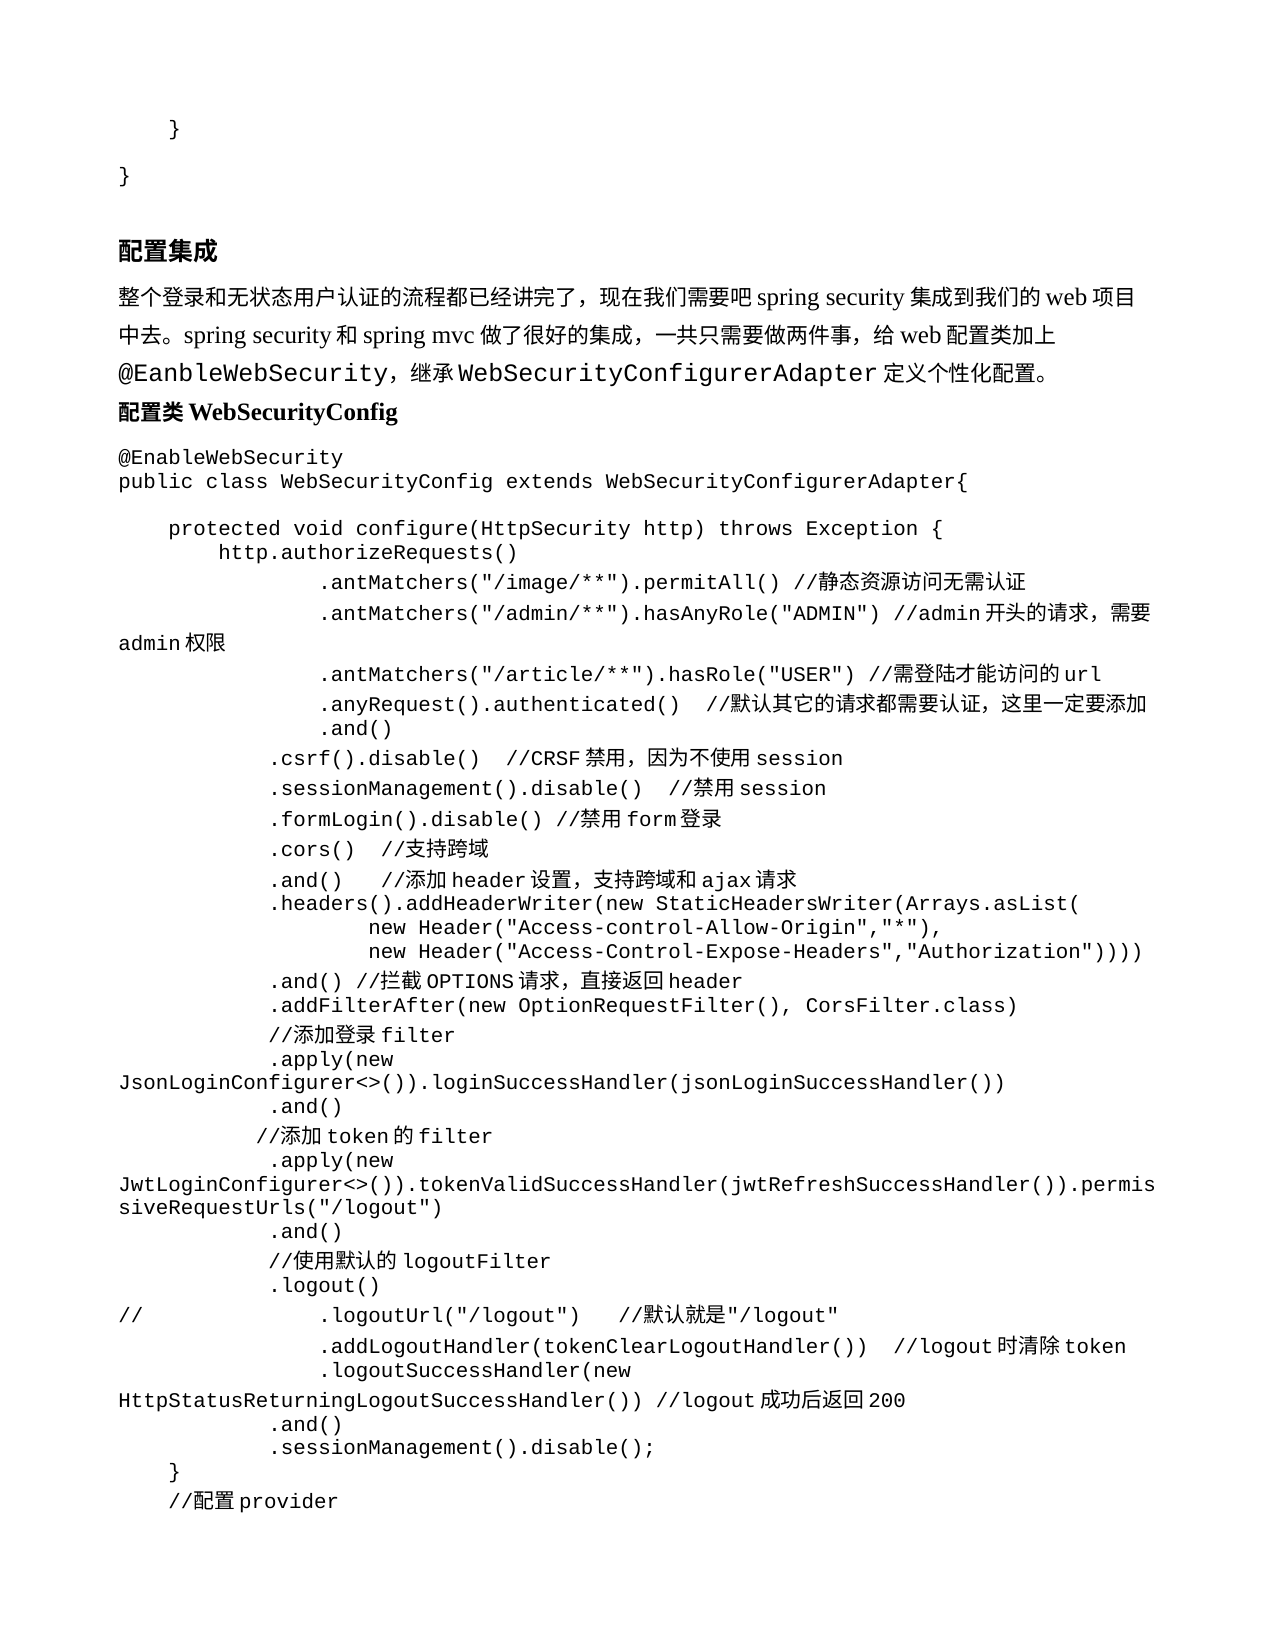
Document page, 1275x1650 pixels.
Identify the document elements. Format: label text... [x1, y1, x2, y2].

text .sessionManagement().disable() //禁用session [118, 772, 1157, 802]
text new Header("Access-Control-Expose-Headers","Authorization")))) [118, 941, 1157, 964]
text 整个登录和无状态用户认证的流程都已经讲完了，现在我们需要吧spring security集成到我们的web项目中去。spring security和spring mvc做了很好的集成，一共只需要做两件事，给web配置类加上@EanbleWebSecurity，继承WebSecurityConfigurerAdapter定义个性化配置。 配置类WebSecurityConfig [118, 280, 1157, 426]
text } [118, 118, 1157, 142]
text .and() [118, 1221, 1157, 1245]
text .anyRequest().authenticated() //默认其它的请求都需要认证，这里一定要添加 [118, 687, 1157, 718]
text } [118, 1461, 1157, 1484]
text .formLogin().disable() //禁用form登录 [118, 802, 1157, 832]
text .antMatchers("/article/**").hasRole("USER") //需登陆才能访问的url [118, 657, 1157, 687]
text .and() [118, 718, 1157, 741]
text .sessionManagement().disable(); [118, 1437, 1157, 1461]
text .and() //拦截OPTIONS请求，直接返回header [118, 964, 1157, 995]
text .apply(new JwtLoginConfigurer<>()).tokenValidSuccessHandler(jwtRefreshSuccessHandler()).permissiveRequestUrls("/logout") [118, 1150, 1157, 1221]
text new Header("Access-control-Allow-Origin","*"), [118, 917, 1157, 941]
text .logout() [118, 1275, 1157, 1299]
text public class WebSecurityConfig extends WebSecurityConfigurerAdapter{ [118, 471, 1157, 494]
text .and() //添加header设置，支持跨域和ajax请求 [118, 863, 1157, 893]
text .addLogoutHandler(tokenClearLogoutHandler()) //logout时清除token [118, 1329, 1157, 1359]
text .antMatchers("/admin/**").hasAnyRole("ADMIN") //admin开头的请求，需要admin权限 [118, 596, 1157, 657]
text //添加token的filter [118, 1120, 1157, 1150]
text .and() [118, 1096, 1157, 1120]
text //添加登录filter [118, 1018, 1157, 1049]
text .apply(new JsonLoginConfigurer<>()).loginSuccessHandler(jsonLoginSuccessHandler()) [118, 1049, 1157, 1096]
text // .logoutUrl("/logout") //默认就是"/logout" [118, 1299, 1157, 1329]
text //配置provider [118, 1484, 1157, 1515]
text .headers().addHeaderWriter(new StaticHeadersWriter(Arrays.asList( [118, 893, 1157, 917]
text .antMatchers("/image/**").permitAll() //静态资源访问无需认证 [118, 566, 1157, 596]
text .and() [118, 1414, 1157, 1437]
text .addFilterAfter(new OptionRequestFilter(), CorsFilter.class) [118, 995, 1157, 1018]
text } [118, 165, 1157, 189]
text .csrf().disable() //CRSF禁用，因为不使用session [118, 741, 1157, 772]
text @EnableWebSecurity [118, 447, 1157, 471]
text .logoutSuccessHandler(new HttpStatusReturningLogoutSuccessHandler()) //logout成功后返回200 [118, 1359, 1157, 1414]
text http.authorizeRequests() [118, 542, 1157, 566]
text protected void configure(HttpSecurity http) throws Exception { [118, 518, 1157, 542]
subtitle 配置集成 [118, 231, 1157, 267]
text //使用默认的logoutFilter [118, 1245, 1157, 1275]
text .cors() //支持跨域 [118, 832, 1157, 863]
